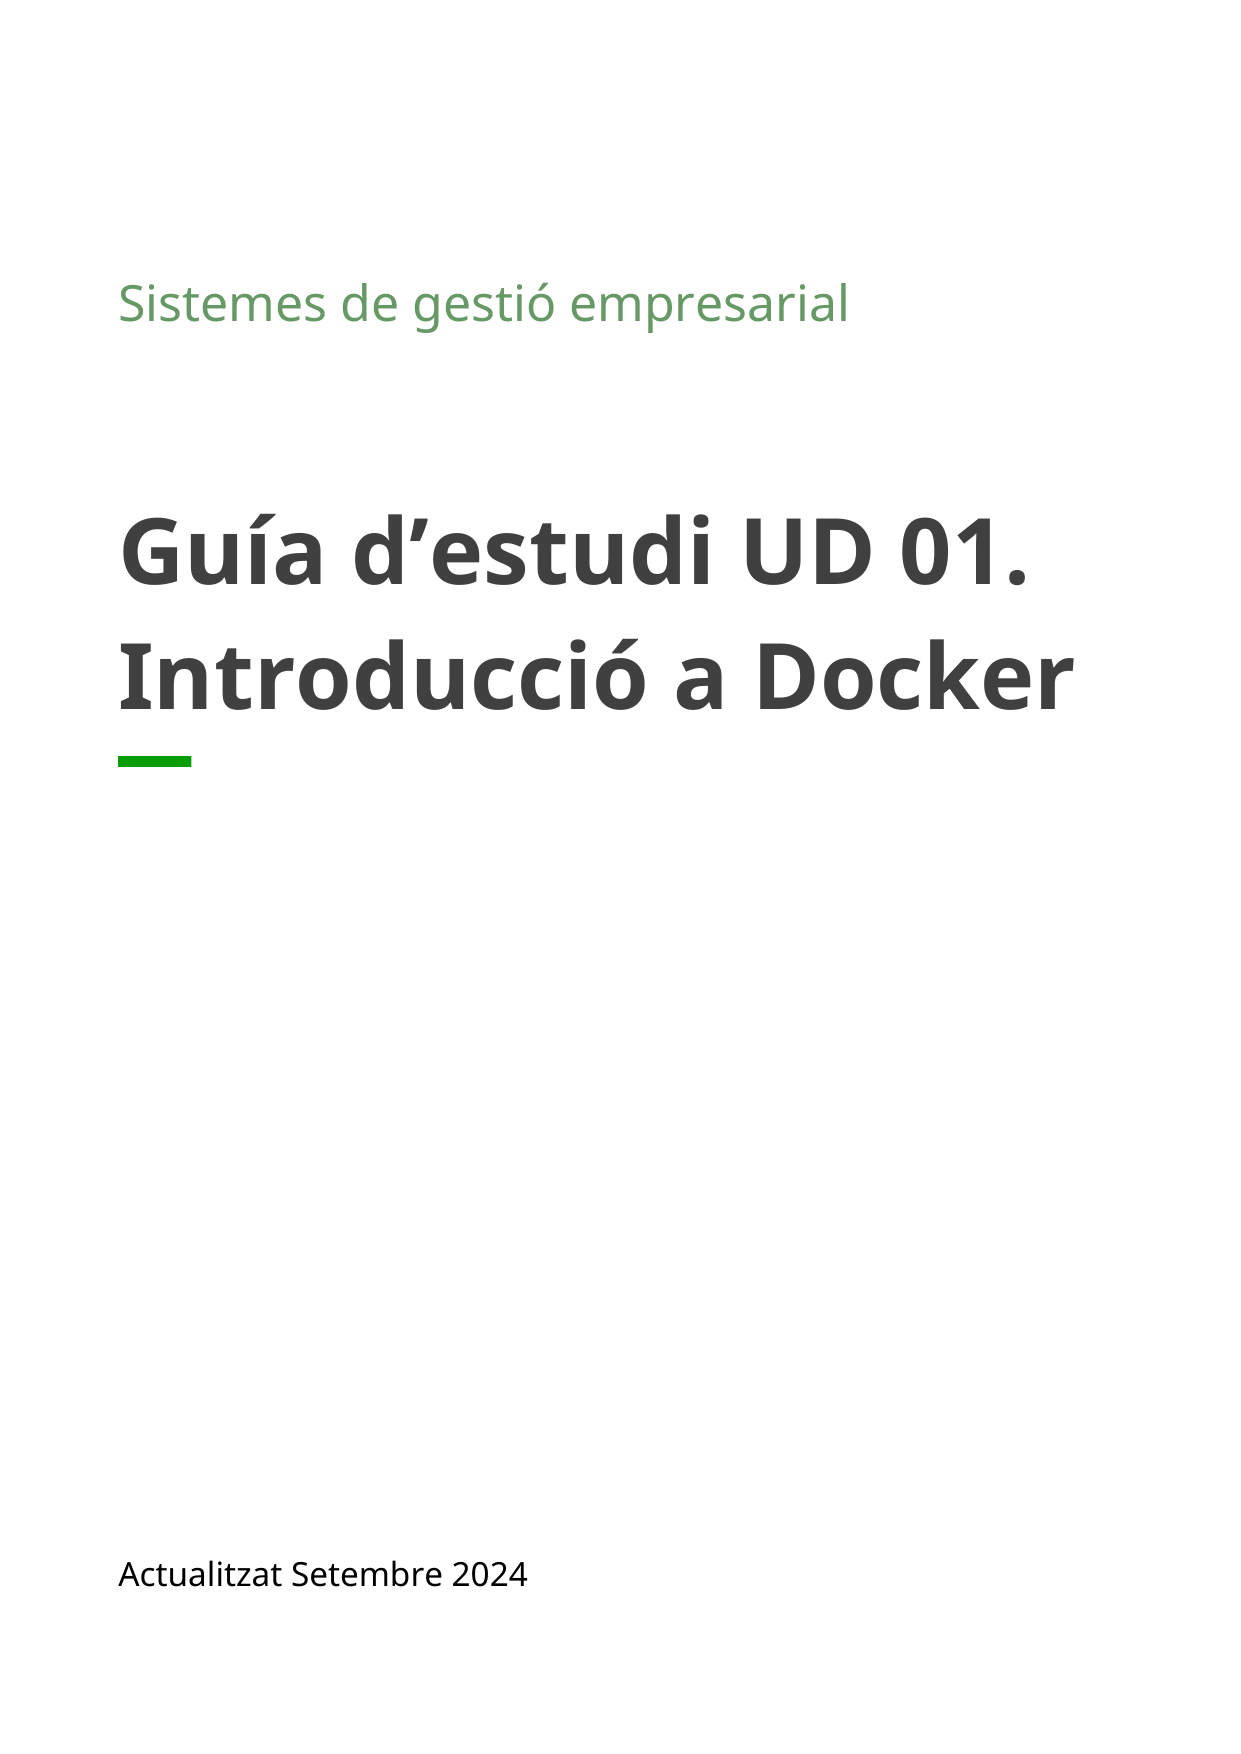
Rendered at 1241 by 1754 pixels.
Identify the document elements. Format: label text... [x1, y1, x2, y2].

text Actualitzat Setembre 2024 [118, 1550, 1122, 1596]
title Sistemes de gestió empresarial [118, 268, 1122, 336]
title Guía d’estudi UD 01. Introducció a Docker [118, 486, 1122, 736]
picture [118, 756, 192, 767]
